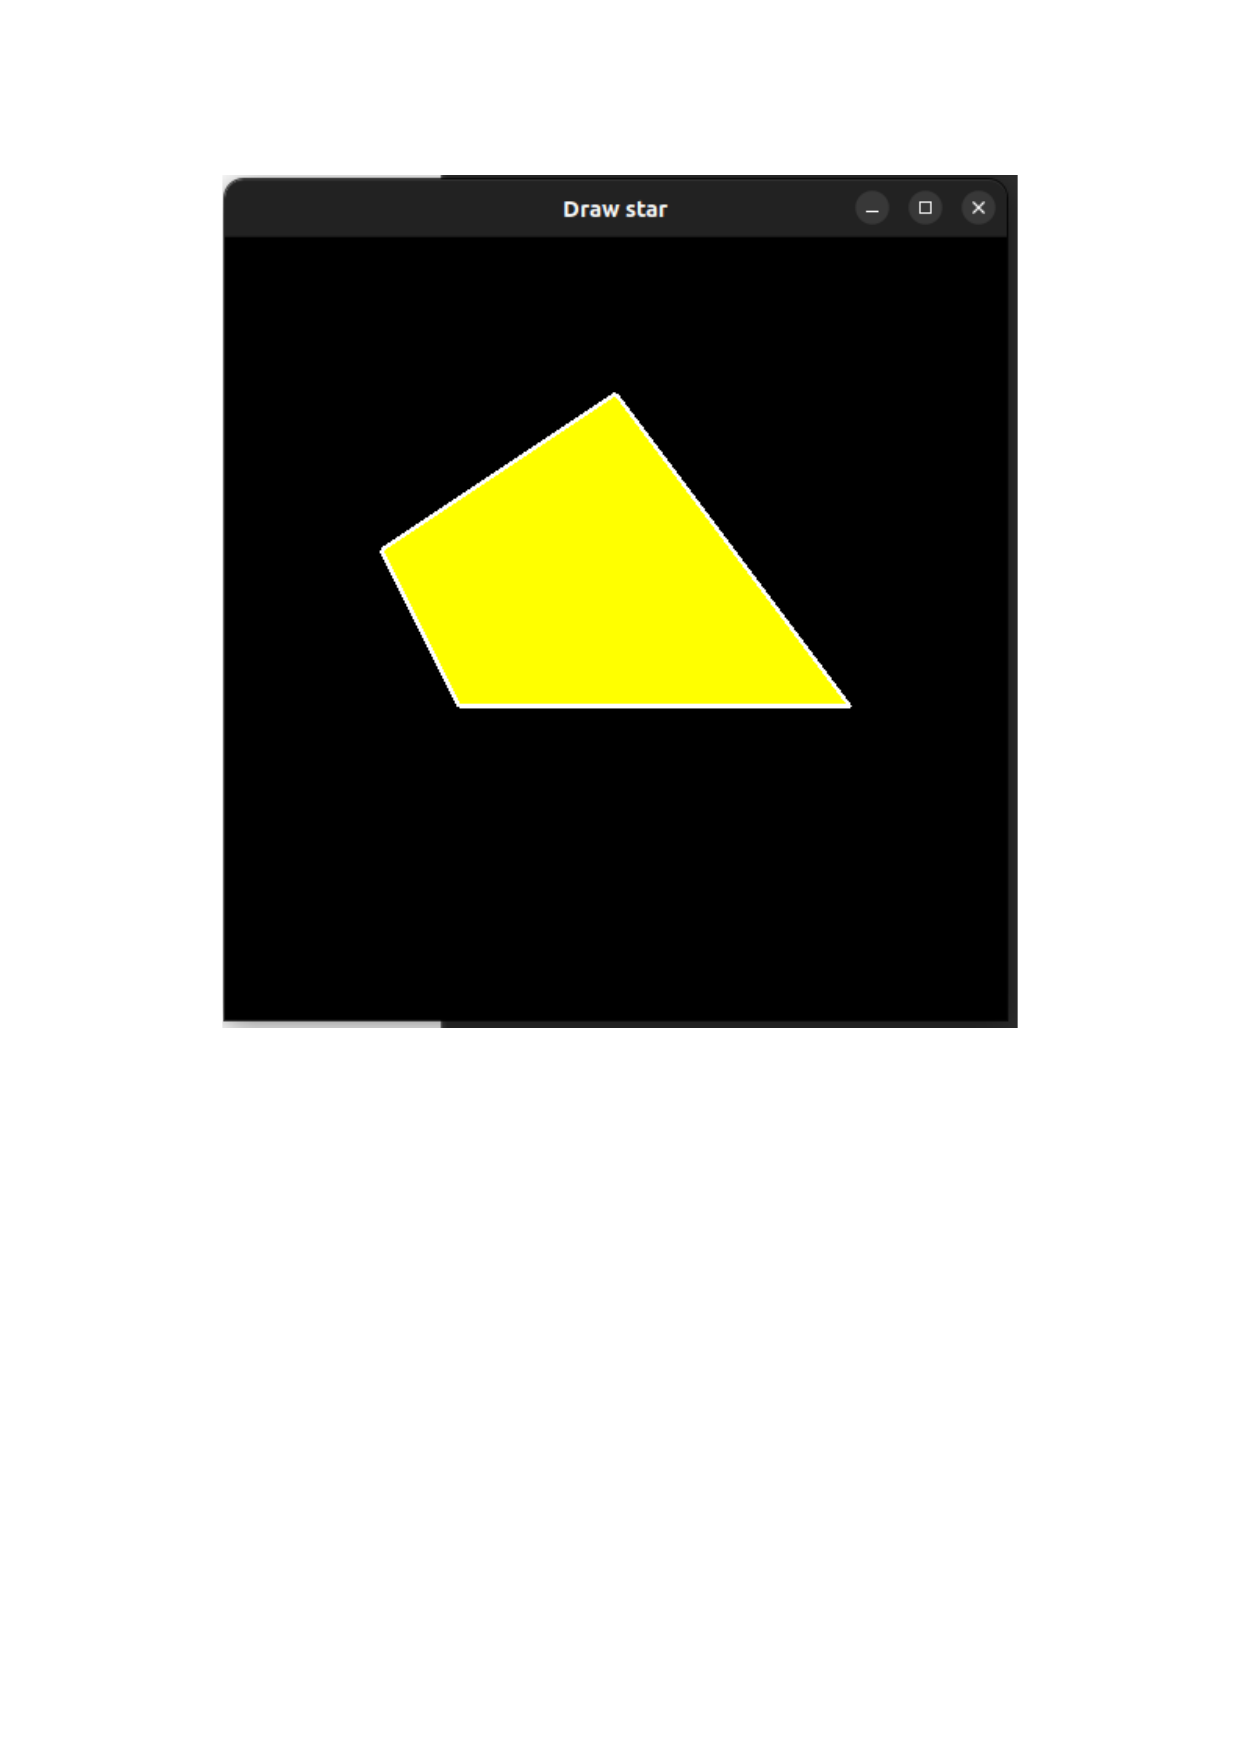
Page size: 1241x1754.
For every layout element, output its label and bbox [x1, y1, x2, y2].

picture [222, 175, 1018, 1028]
